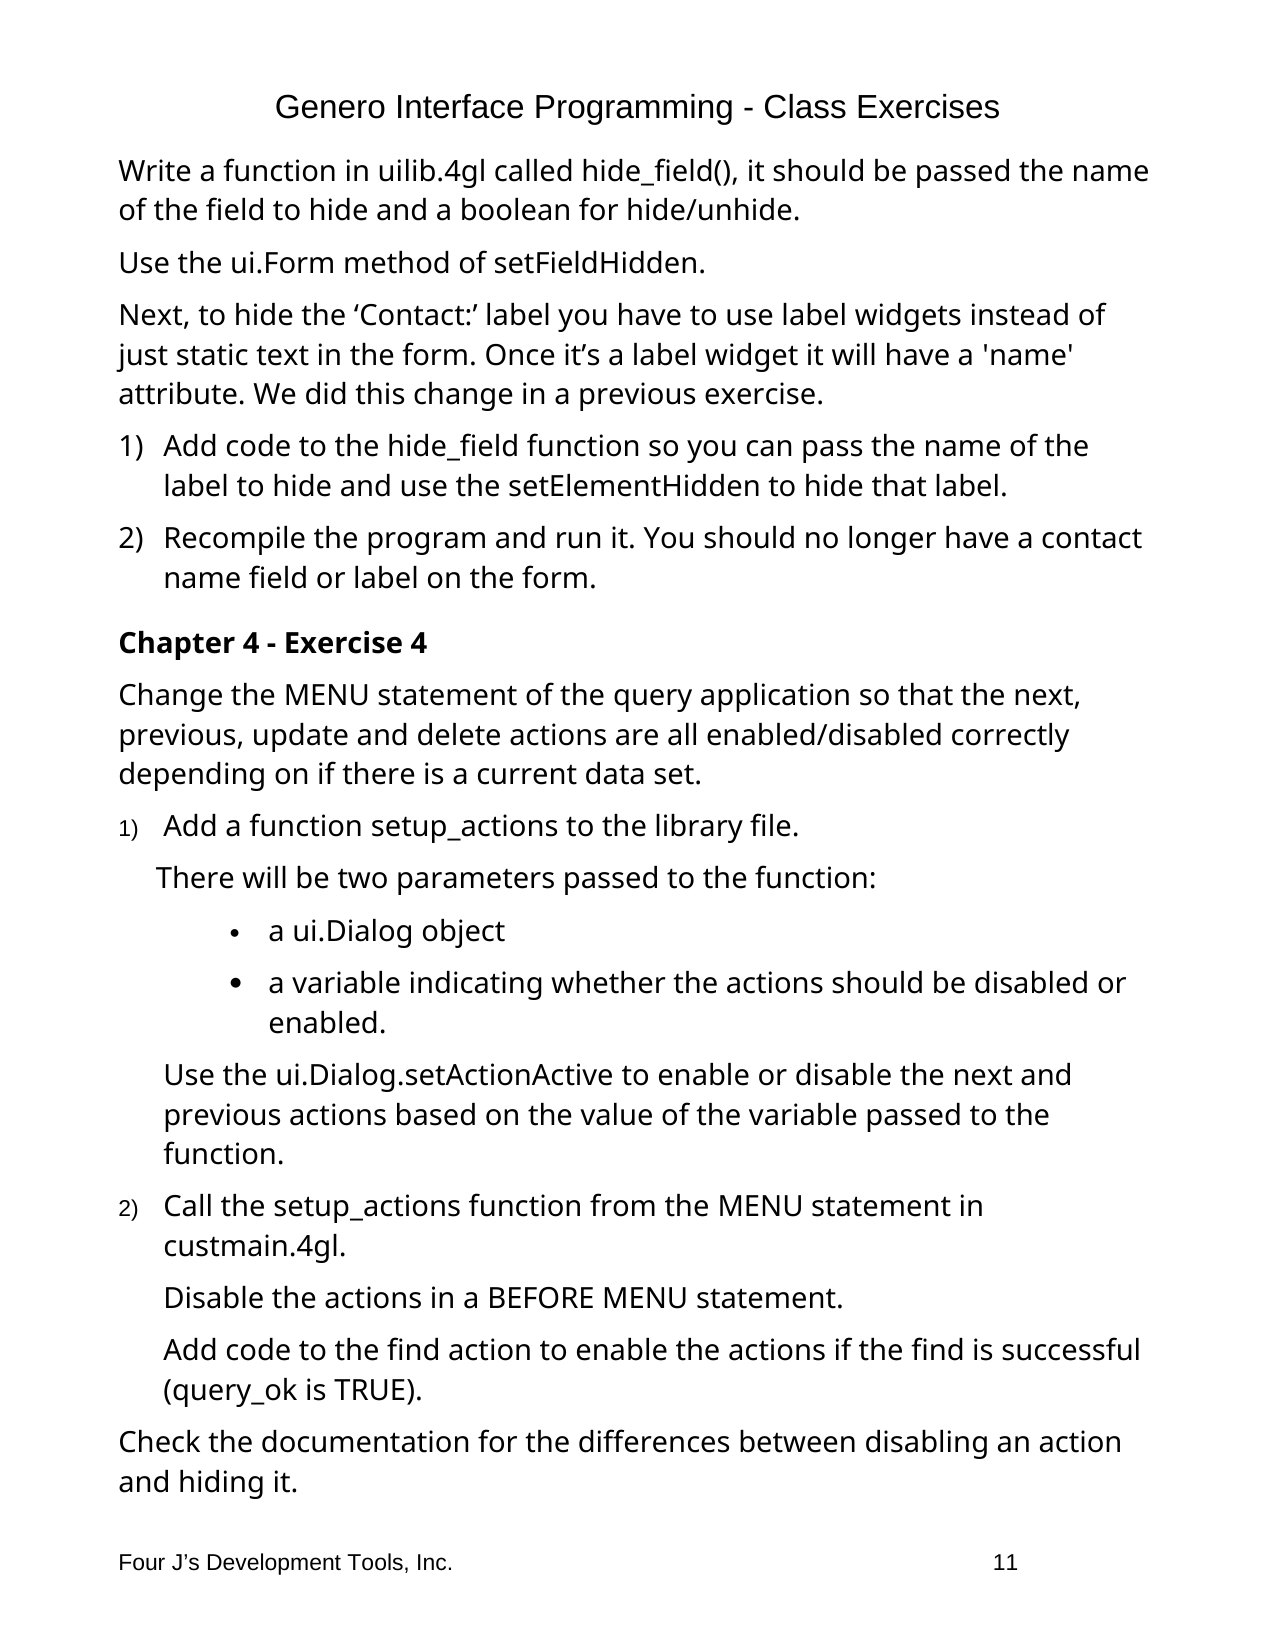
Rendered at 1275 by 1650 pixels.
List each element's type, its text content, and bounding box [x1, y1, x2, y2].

list Recompile the program and run it. You should no longer have a contact name field or label on the form. [118, 517, 1157, 597]
text Use the ui.Form method of setFieldHidden. [118, 242, 1157, 282]
text Add code to the find action to enable the actions if the find is successful (query_ok is TRUE). [163, 1330, 1157, 1409]
text Next, to hide the ‘Contact:’ label you have to use label widgets instead of just static text in the form. Once it’s a label widget it will have a 'name' attribute. We did this change in a previous exercise. [118, 294, 1157, 413]
text Check the documentation for the differences between disabling an action and hiding it. [118, 1422, 1157, 1501]
text Use the ui.Dialog.setActionActive to enable or disable the next and previous actions based on the value of the variable passed to the function. [163, 1054, 1157, 1173]
list Add code to the hide_field function so you can pass the name of the label to hide and use the setElementHidden to hide that label. [118, 426, 1157, 505]
text Disable the actions in a BEFORE MENU statement. [163, 1277, 1157, 1317]
text Change the MENU statement of the query application so that the next, previous, update and delete actions are all enabled/disabled correctly depending on if there is a current data set. [118, 674, 1157, 793]
list Add a function setup_actions to the library file. [118, 806, 1157, 845]
subtitle Chapter 4 - Exercise 4 [118, 622, 1157, 662]
list a variable indicating whether the actions should be disabled or enabled. [231, 962, 1157, 1042]
text There will be two parameters passed to the function: [156, 858, 1157, 897]
list a ui.Dialog object [231, 910, 1157, 950]
list Call the setup_actions function from the MENU statement in custmain.4gl. [118, 1186, 1157, 1265]
text Write a function in uilib.4gl called hide_field(), it should be passed the name of the field to hide and a boolean for hide/unhide. [118, 150, 1157, 229]
